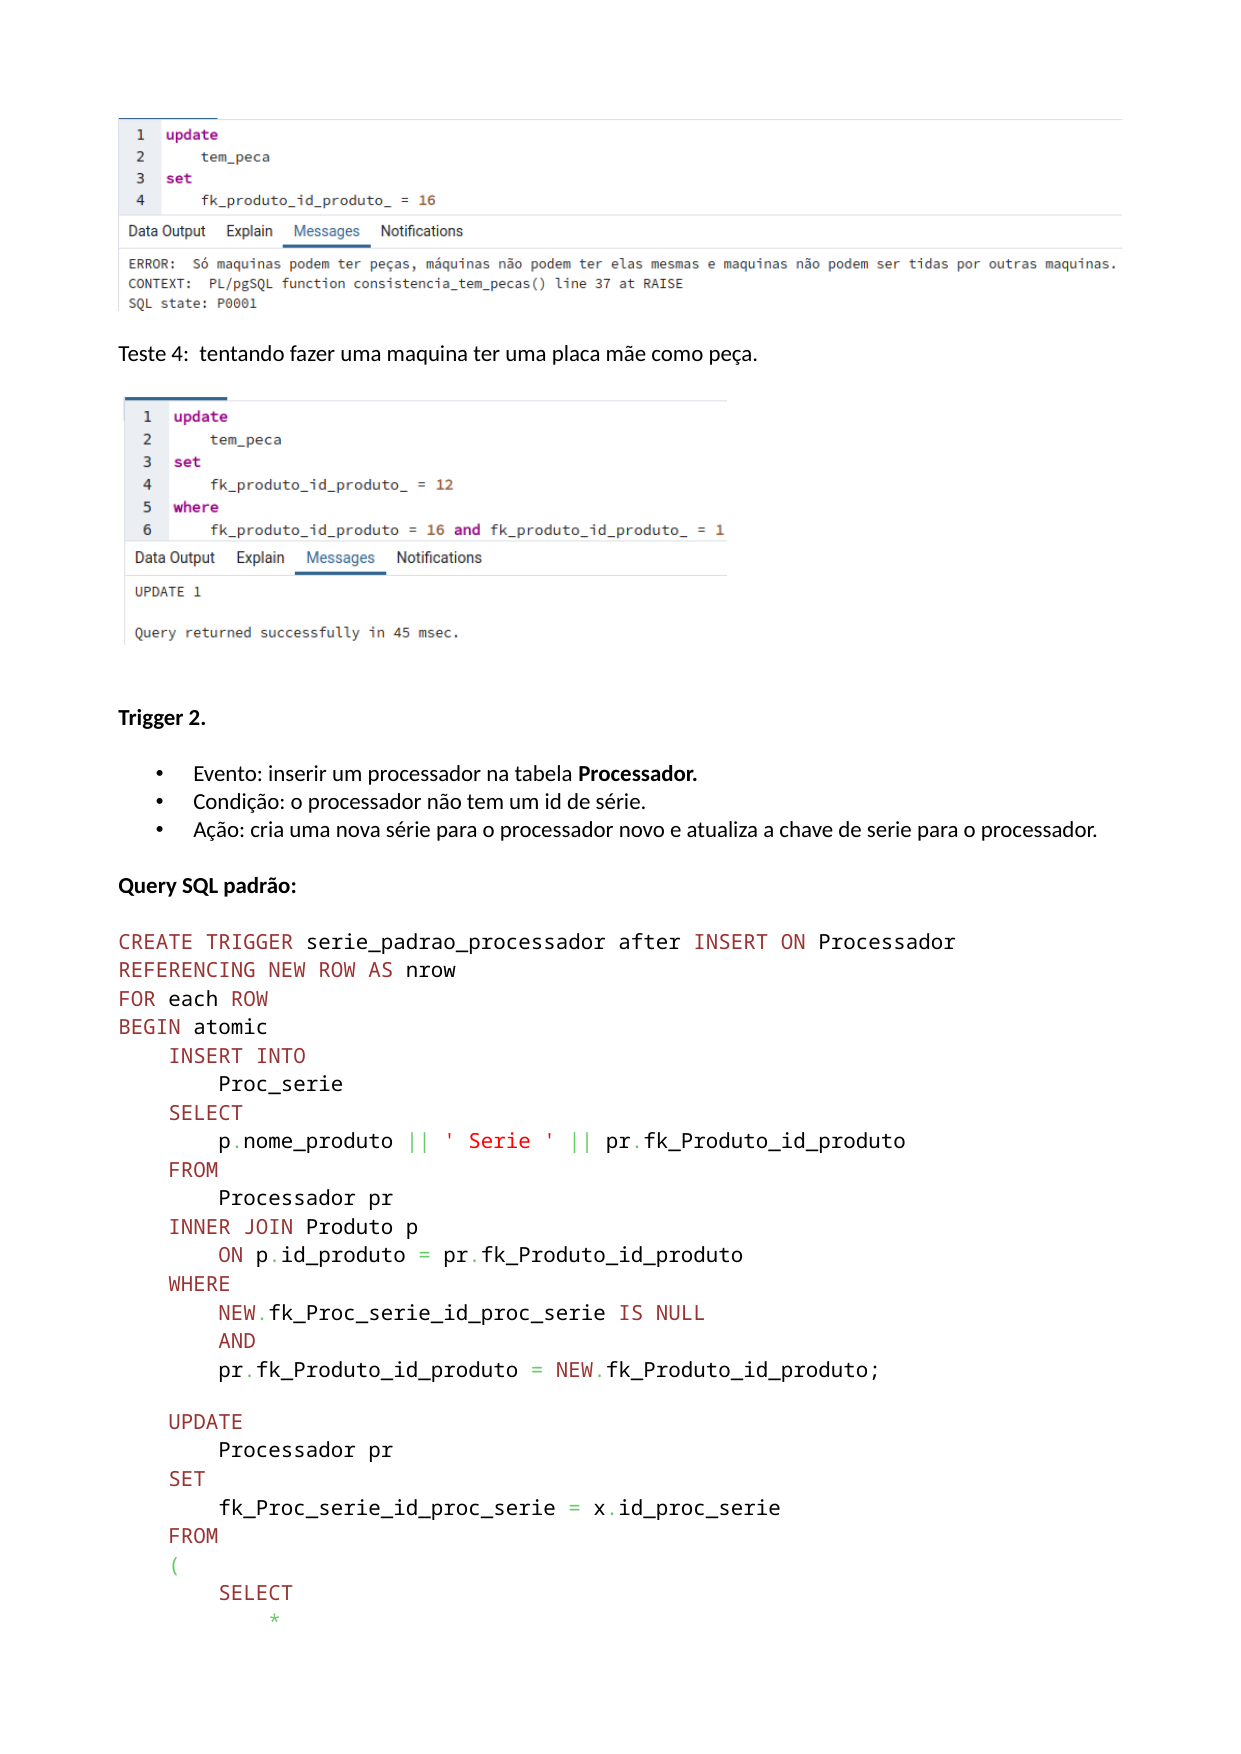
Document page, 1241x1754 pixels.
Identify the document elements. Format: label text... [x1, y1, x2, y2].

text Trigger 2. [118, 703, 1122, 731]
text AND [118, 1326, 1122, 1355]
text SELECT [118, 1578, 1122, 1607]
picture [118, 118, 1123, 311]
text pr.fk_Produto_id_produto = NEW.fk_Produto_id_produto; [118, 1355, 1122, 1383]
text INSERT INTO [118, 1041, 1122, 1069]
text SET [118, 1464, 1122, 1493]
text fk_Proc_serie_id_proc_serie = x.id_proc_serie [118, 1493, 1122, 1521]
text * [118, 1607, 1122, 1635]
text FOR each ROW [118, 984, 1122, 1012]
list Ação: cria uma nova série para o processador novo e atualiza a chave de serie para o processador. [156, 815, 1122, 843]
text Processador pr [118, 1183, 1122, 1212]
picture [123, 396, 728, 645]
text ( [118, 1550, 1122, 1578]
list Evento: inserir um processador na tabela Processador. [156, 759, 1122, 787]
text CREATE TRIGGER serie_padrao_processador after INSERT ON Processador [118, 927, 1122, 956]
list Condição: o processador não tem um id de série. [156, 787, 1122, 815]
text Teste 4: tentando fazer uma maquina ter uma placa mãe como peça. [118, 339, 1122, 367]
text SELECT [118, 1098, 1122, 1126]
text WHERE [118, 1269, 1122, 1298]
text Processador pr [118, 1436, 1122, 1464]
text FROM [118, 1155, 1122, 1183]
text FROM [118, 1521, 1122, 1550]
text REFERENCING NEW ROW AS nrow [118, 956, 1122, 984]
text p.nome_produto || ' Serie ' || pr.fk_Produto_id_produto [118, 1126, 1122, 1155]
text BEGIN atomic [118, 1012, 1122, 1041]
text Proc_serie [118, 1069, 1122, 1098]
text Query SQL padrão: [118, 871, 1122, 899]
text ON p.id_produto = pr.fk_Produto_id_produto [118, 1241, 1122, 1269]
text UPDATE [118, 1407, 1122, 1436]
text INNER JOIN Produto p [118, 1212, 1122, 1241]
text NEW.fk_Proc_serie_id_proc_serie IS NULL [118, 1298, 1122, 1326]
